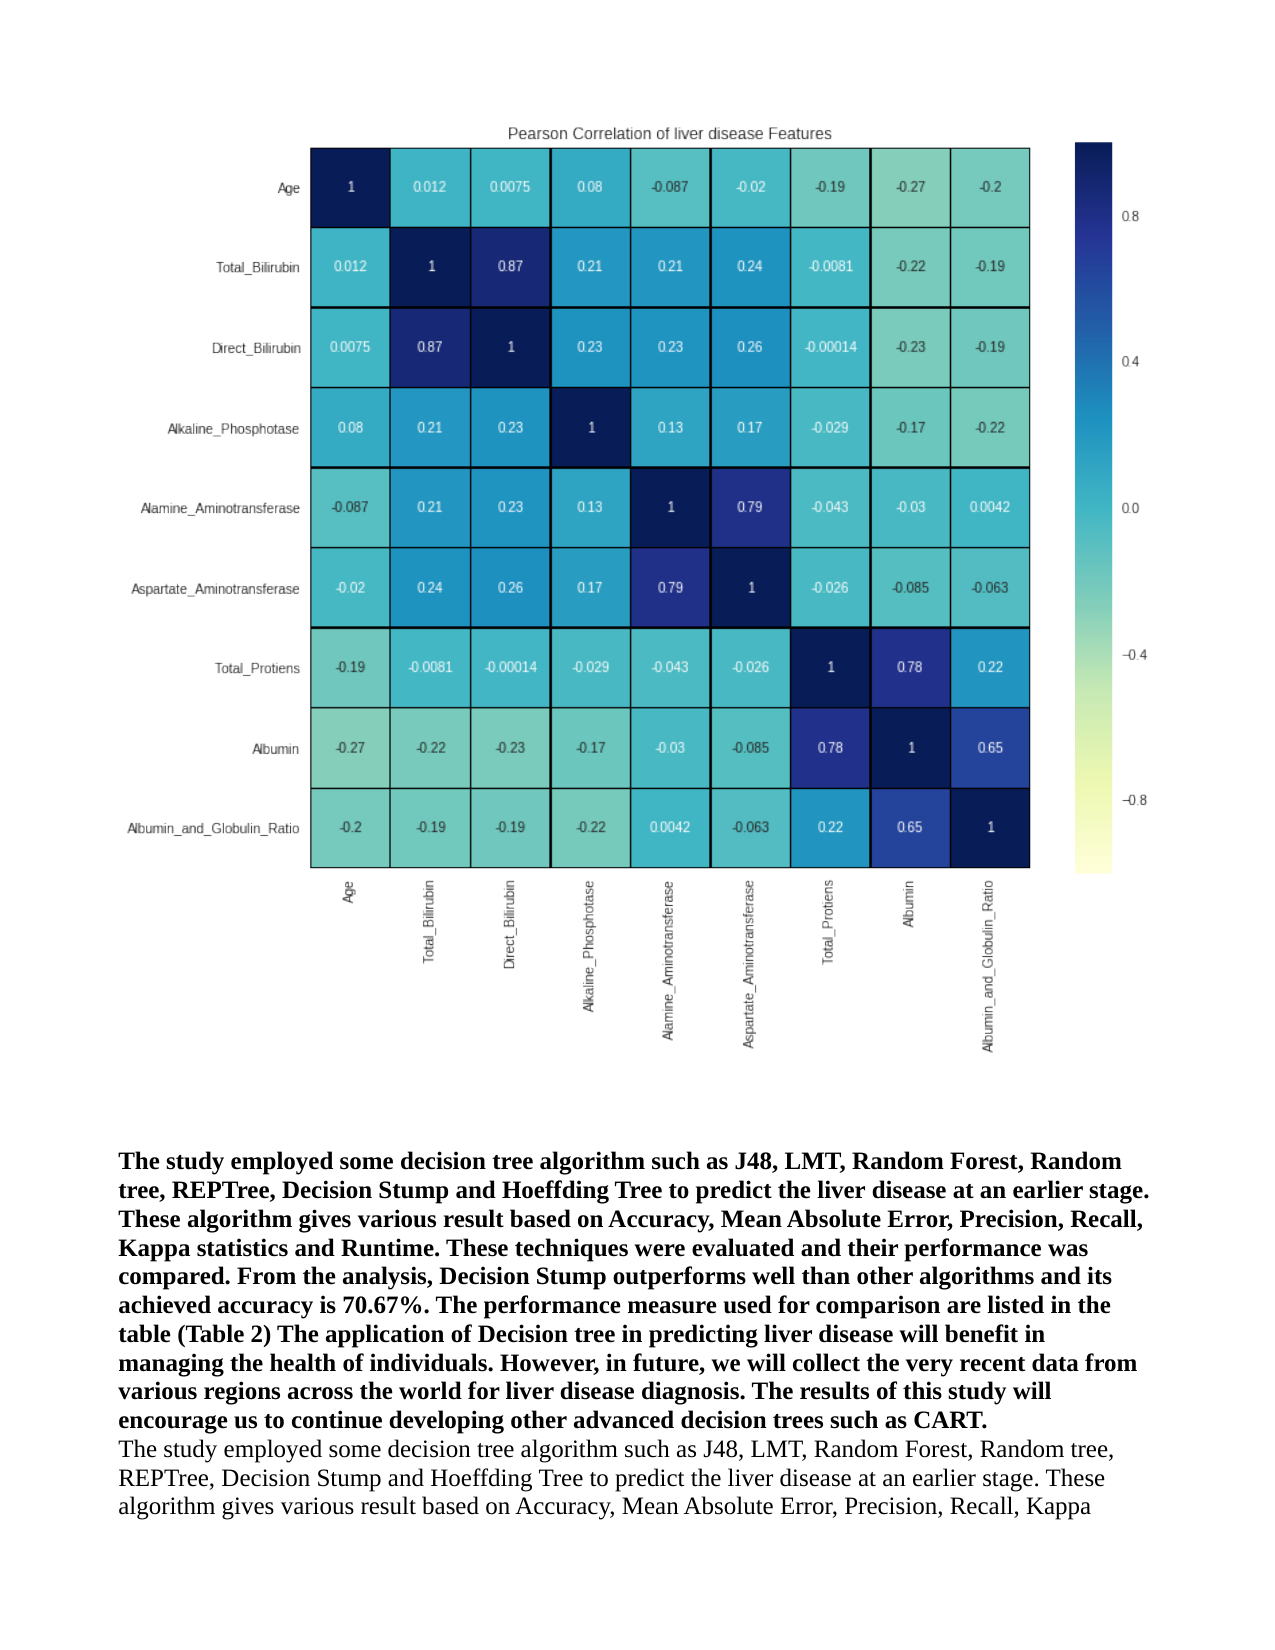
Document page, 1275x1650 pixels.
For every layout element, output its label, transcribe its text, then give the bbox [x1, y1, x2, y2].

text The study employed some decision tree algorithm such as J48, LMT, Random Forest, Random tree, REPTree, Decision Stump and Hoeffding Tree to predict the liver disease at an earlier stage. These algorithm gives various result based on Accuracy, Mean Absolute Error, Precision, Recall, Kappa [118, 1434, 1157, 1520]
text The study employed some decision tree algorithm such as J48, LMT, Random Forest, Random tree, REPTree, Decision Stump and Hoeffding Tree to predict the liver disease at an earlier stage. These algorithm gives various result based on Accuracy, Mean Absolute Error, Precision, Recall, Kappa statistics and Runtime. These techniques were evaluated and their performance was compared. From the analysis, Decision Stump outperforms well than other algorithms and its achieved accuracy is 70.67%. The performance measure used for comparison are listed in the table (Table 2) The application of Decision tree in predicting liver disease will benefit in managing the health of individuals. However, in future, we will collect the very recent data from various regions across the world for liver disease diagnosis. The results of this study will encourage us to continue developing other advanced decision trees such as CART. [118, 1146, 1157, 1434]
picture [118, 118, 1157, 1061]
